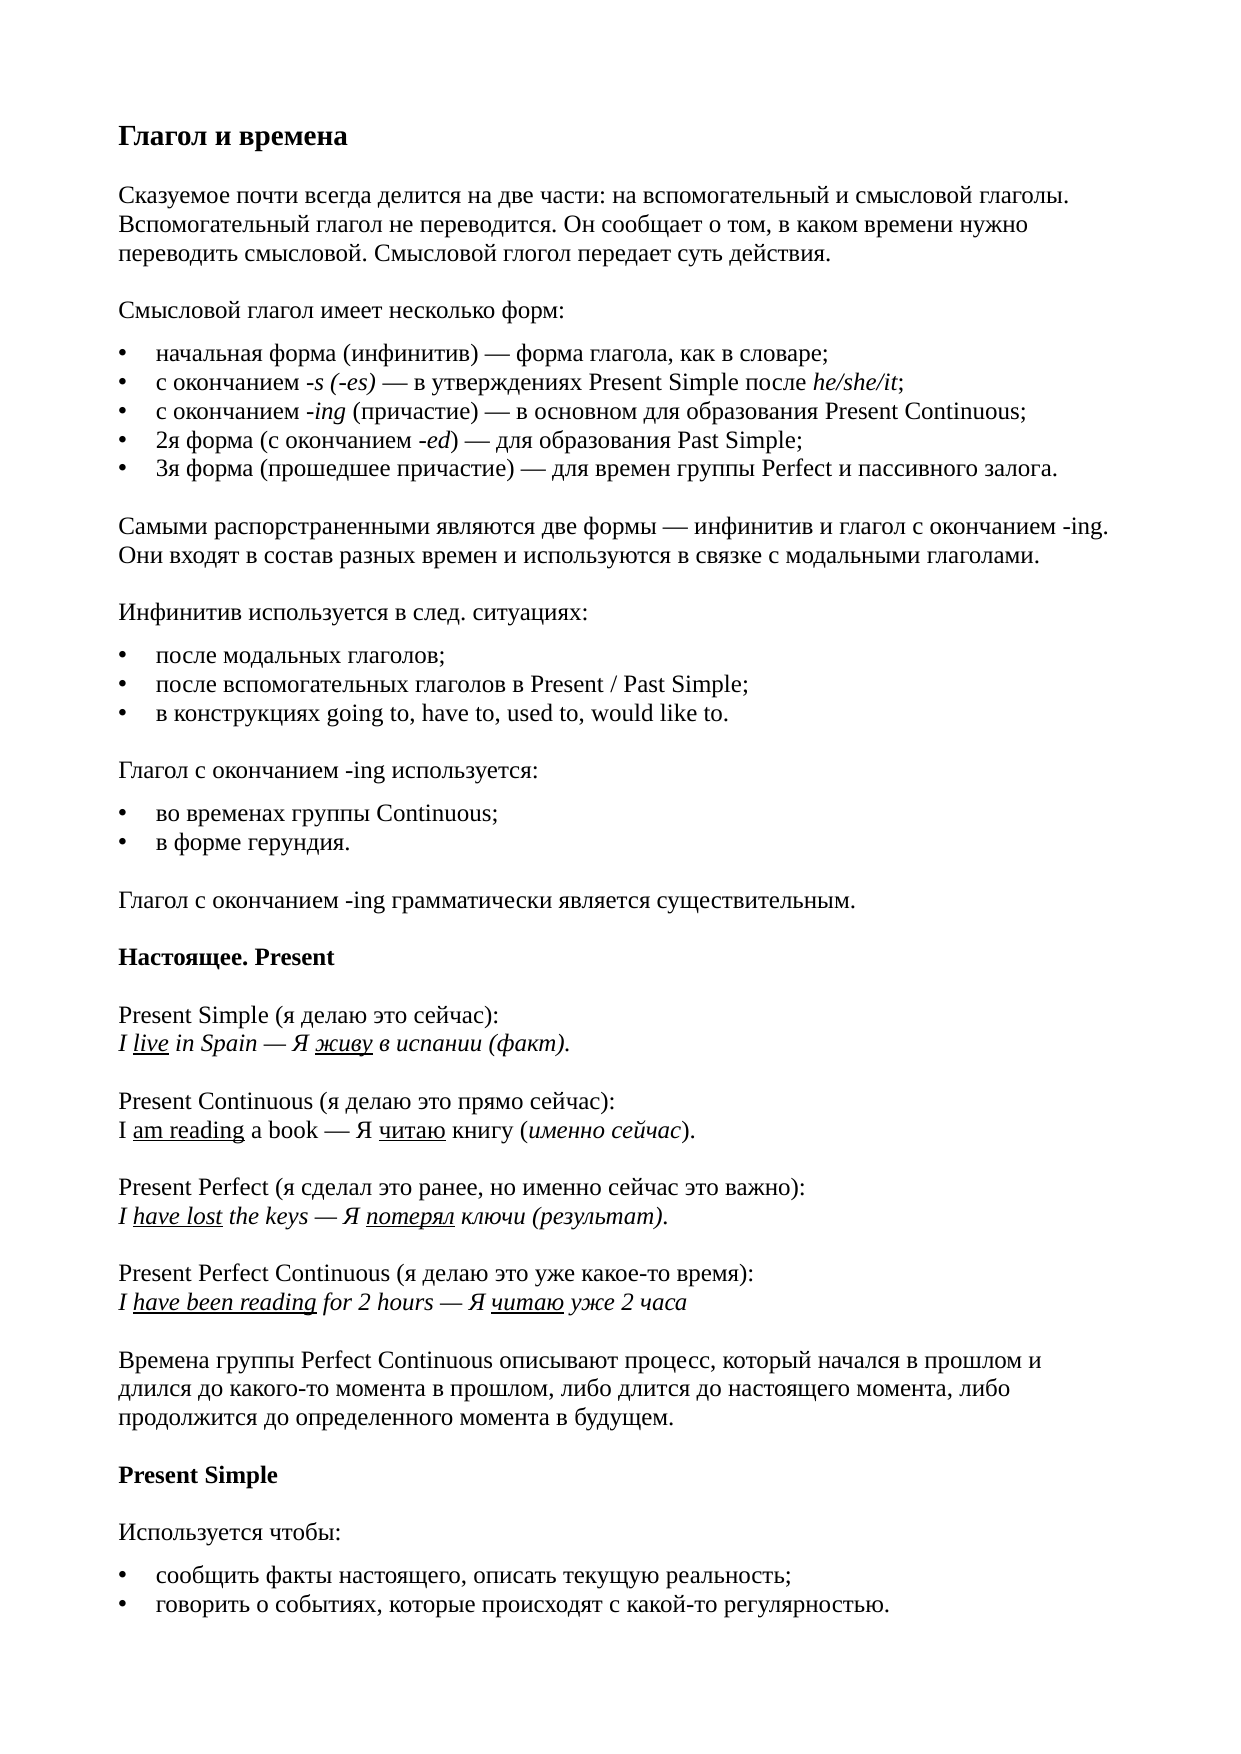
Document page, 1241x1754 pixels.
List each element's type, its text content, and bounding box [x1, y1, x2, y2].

text Вспомогательный глагол не переводится. Он сообщает о том, в каком времени нужно переводить смысловой. Смысловой глогол передает суть действия. [118, 209, 1122, 267]
text Используется чтобы: [118, 1517, 1122, 1546]
text I live in Spain — Я живу в испании (факт). [118, 1028, 1122, 1057]
text Present Perfect Continuous (я делаю это уже какое-то время): [118, 1258, 1122, 1287]
list с окончанием -s (-es) — в утверждениях Present Simple после he/she/it; [118, 367, 1122, 396]
list в конструкциях going to, have to, used to, would like to. [118, 698, 1122, 727]
text Самыми распорстраненными являются две формы — инфинитив и глагол с окончанием -ing. [118, 511, 1122, 540]
text Глагол с окончанием -ing грамматически является существительным. [118, 885, 1122, 913]
text Сказуемое почти всегда делится на две части: на вспомогательный и смысловой глаголы. [118, 180, 1122, 209]
list во временах группы Continuous; [118, 798, 1122, 827]
text Они входят в состав разных времен и используются в связке с модальными глаголами. [118, 540, 1122, 568]
list говорить о событиях, которые происходят с какой-то регулярностью. [118, 1589, 1122, 1618]
text Present Simple [118, 1460, 1122, 1488]
text Настоящее. Present [118, 942, 1122, 971]
text Времена группы Perfect Continuous описывают процесс, который начался в прошлом и длился до какого-то момента в прошлом, либо длится до настоящего момента, либо продолжится до определенного момента в будущем. [118, 1345, 1122, 1431]
text Глагол с окончанием -ing используется: [118, 755, 1122, 784]
text Present Simple (я делаю это сейчас): [118, 1000, 1122, 1028]
text I have been reading for 2 hours — Я читаю уже 2 часа [118, 1287, 1122, 1316]
list 2я форма (с окончанием -ed) — для образования Past Simple; [118, 425, 1122, 453]
list начальная форма (инфинитив) — форма глагола, как в словаре; [118, 338, 1122, 367]
text I am reading a book — Я читаю книгу (именно сейчас). [118, 1115, 1122, 1143]
text Present Perfect (я сделал это ранее, но именно сейчас это важно): [118, 1172, 1122, 1201]
text Инфинитив используется в след. ситуациях: [118, 597, 1122, 626]
text I have lost the keys — Я потерял ключи (результат). [118, 1201, 1122, 1230]
list в форме герундия. [118, 827, 1122, 856]
text Смысловой глагол имеет несколько форм: [118, 295, 1122, 324]
list после вспомогательных глаголов в Present / Past Simple; [118, 669, 1122, 698]
list с окончанием -ing (причастие) — в основном для образования Present Continuous; [118, 396, 1122, 425]
list после модальных глаголов; [118, 640, 1122, 669]
list сообщить факты настоящего, описать текущую реальность; [118, 1560, 1122, 1589]
text Глагол и времена [118, 118, 1122, 152]
list 3я форма (прошедшее причастие) — для времен группы Perfect и пассивного залога. [118, 453, 1122, 482]
text Present Continuous (я делаю это прямо сейчас): [118, 1086, 1122, 1115]
